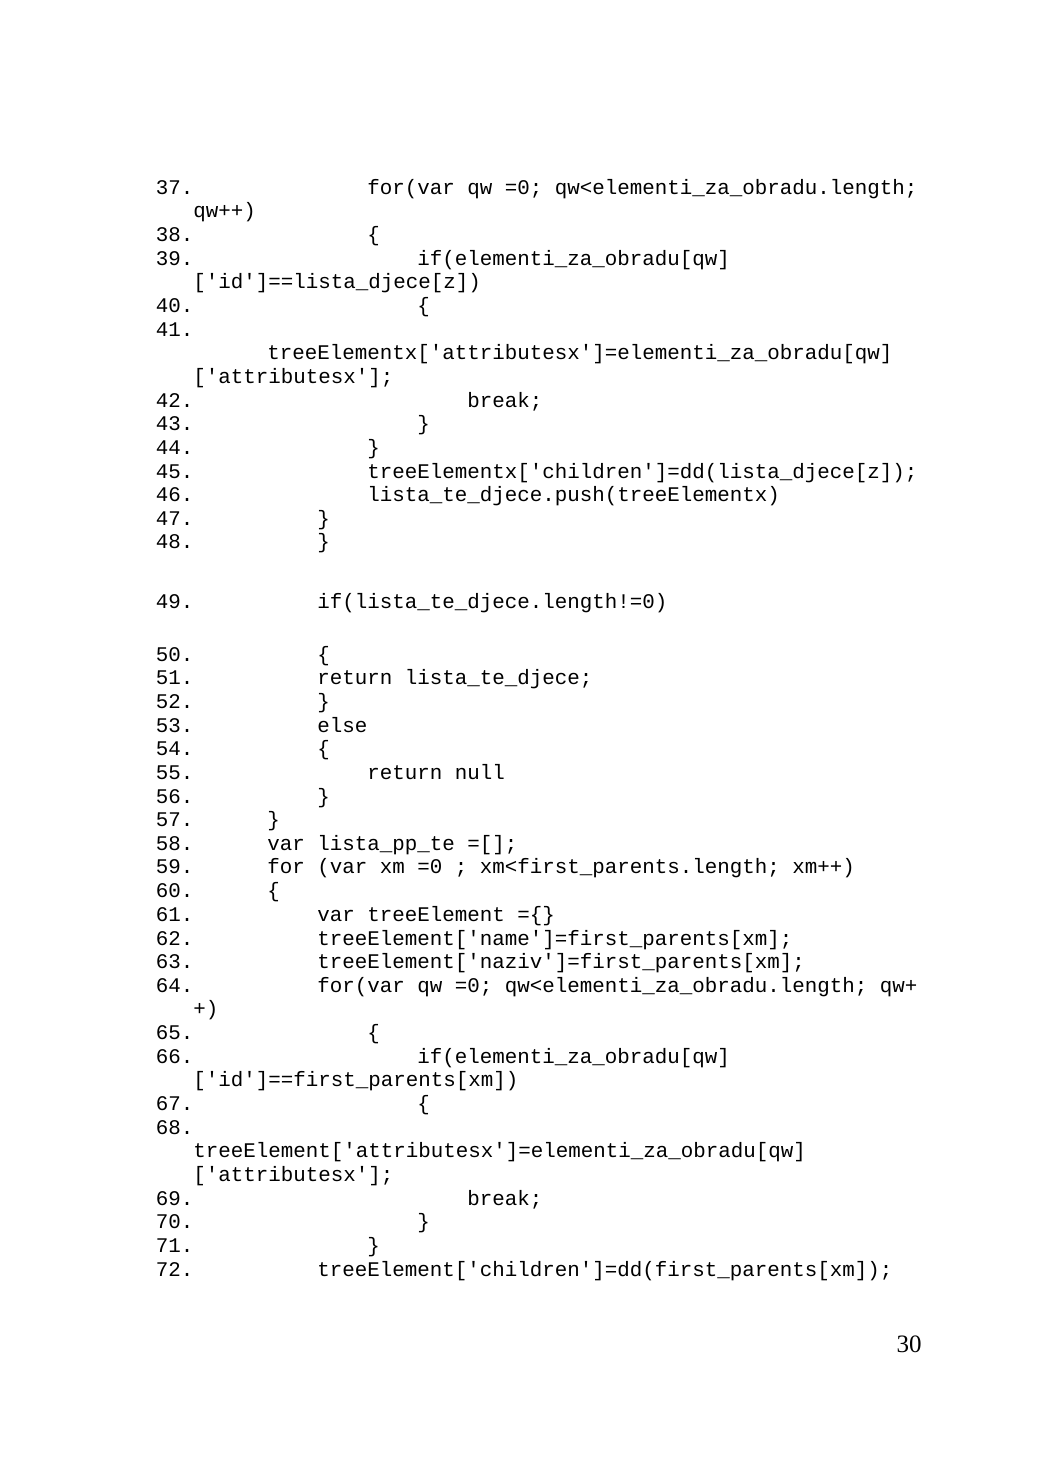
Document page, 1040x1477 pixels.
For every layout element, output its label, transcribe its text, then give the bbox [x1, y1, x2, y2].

list return lista_te_djece; [156, 667, 921, 691]
list { [156, 738, 921, 762]
list lista_te_djece.push(treeElementx) [156, 484, 921, 508]
list if(elementi_za_obradu[qw]['id']==first_parents[xm]) [156, 1046, 921, 1093]
list var lista_pp_te =[]; [156, 833, 921, 857]
list { [156, 1022, 921, 1046]
list var treeElement ={} [156, 904, 921, 927]
list } [156, 1211, 921, 1235]
list break; [156, 1188, 921, 1211]
list for(var qw =0; qw<elementi_za_obradu.length; qw++) [156, 177, 921, 224]
list { [156, 295, 921, 319]
list for (var xm =0 ; xm<first_parents.length; xm++) [156, 857, 921, 880]
list if(elementi_za_obradu[qw]['id']==lista_djece[z]) [156, 248, 921, 295]
list } [156, 413, 921, 437]
list } [156, 532, 921, 555]
list } [156, 508, 921, 532]
list { [156, 1093, 921, 1117]
list treeElement['attributesx']=elementi_za_obradu[qw]['attributesx']; [156, 1117, 921, 1188]
list } [156, 1235, 921, 1258]
list treeElement['naziv']=first_parents[xm]; [156, 951, 921, 975]
list { [156, 224, 921, 248]
list { [156, 880, 921, 904]
list treeElement['children']=dd(first_parents[xm]); [156, 1258, 921, 1282]
list treeElementx['attributesx']=elementi_za_obradu[qw]['attributesx']; [156, 319, 921, 390]
list for(var qw =0; qw<elementi_za_obradu.length; qw++) [156, 975, 921, 1022]
list } [156, 437, 921, 461]
list { [156, 644, 921, 667]
list treeElement['name']=first_parents[xm]; [156, 927, 921, 951]
list return null [156, 762, 921, 786]
list treeElementx['children']=dd(lista_djece[z]); [156, 461, 921, 484]
list } [156, 691, 921, 715]
list } [156, 809, 921, 833]
list break; [156, 390, 921, 413]
list } [156, 786, 921, 809]
list else [156, 715, 921, 738]
list if(lista_te_djece.length!=0) [156, 591, 921, 614]
